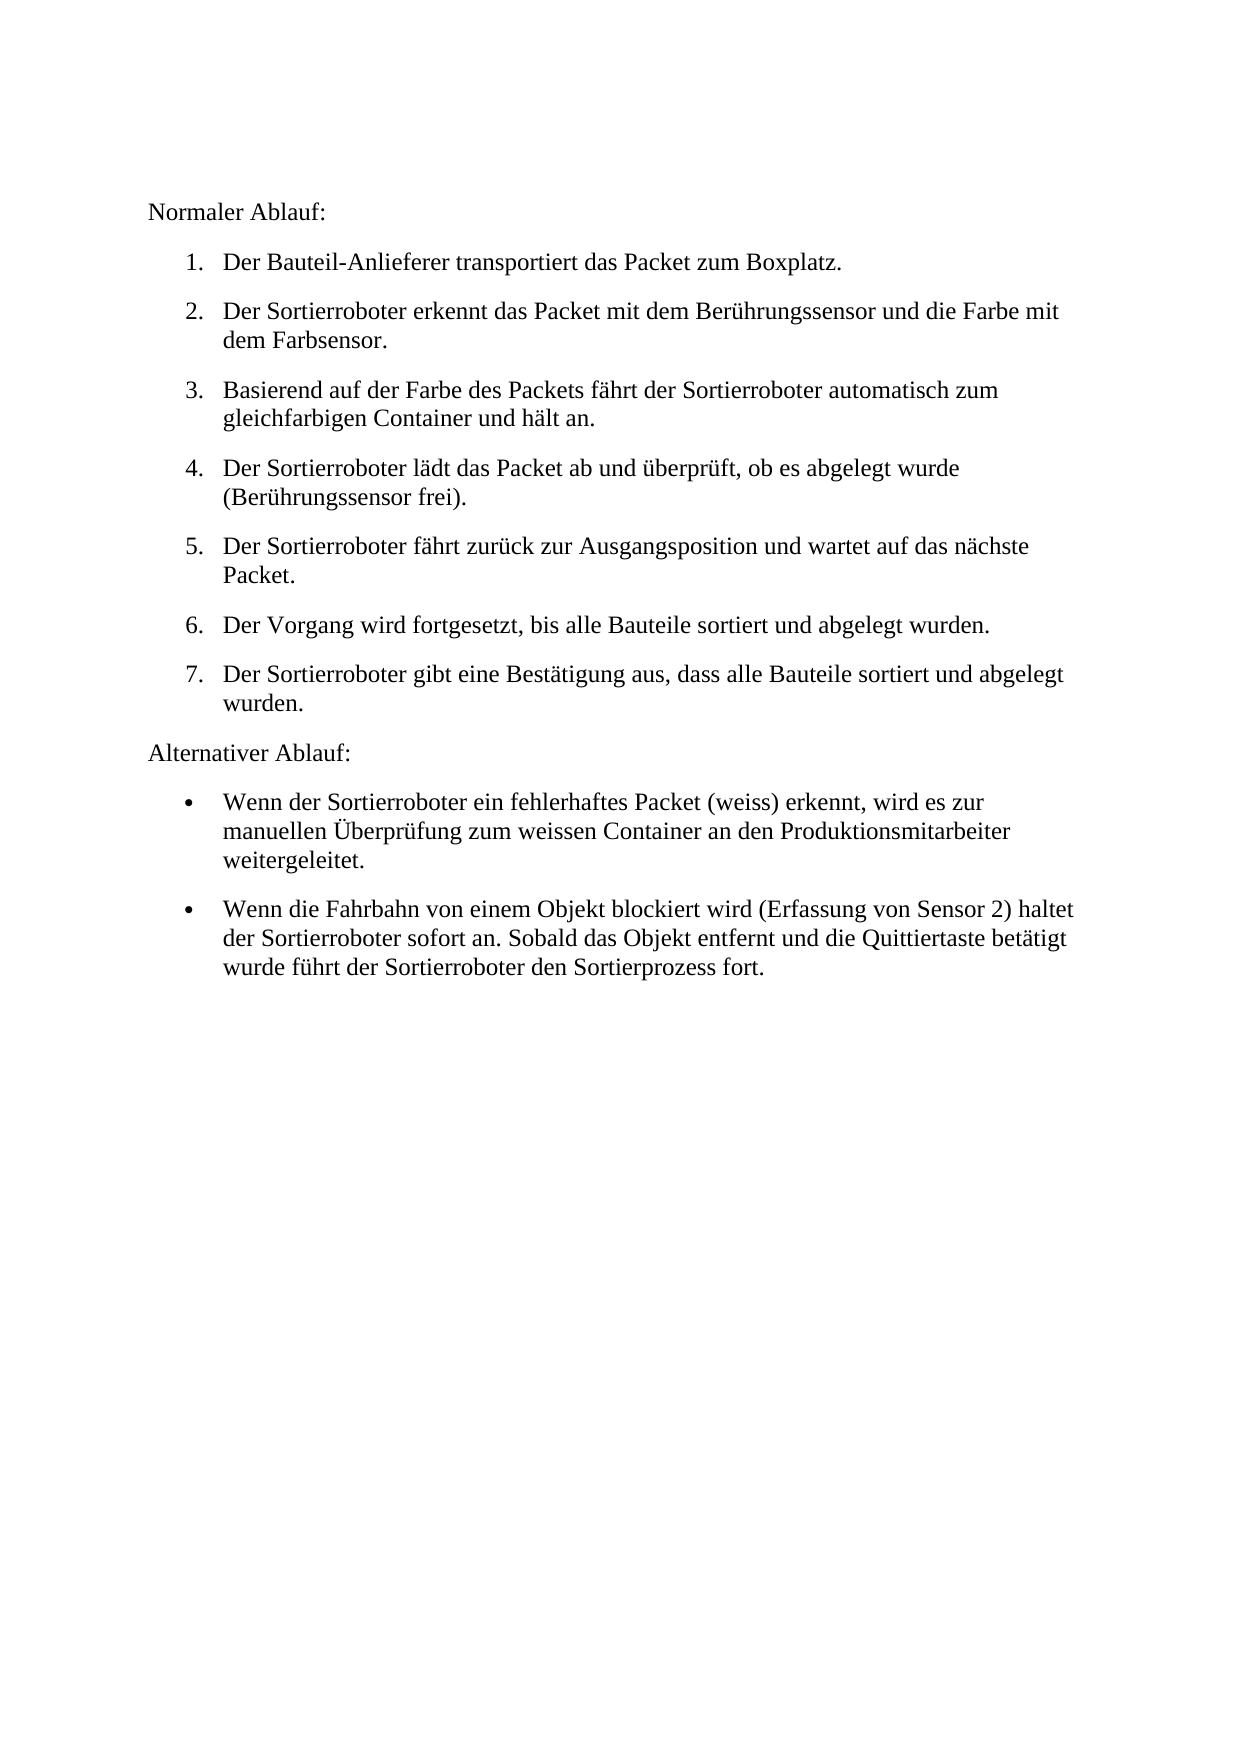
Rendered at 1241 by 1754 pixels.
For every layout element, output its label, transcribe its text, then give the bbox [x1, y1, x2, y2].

list Der Vorgang wird fortgesetzt, bis alle Bauteile sortiert und abgelegt wurden. [185, 610, 1093, 638]
list Der Sortierroboter lädt das Packet ab und überprüft, ob es abgelegt wurde (Berührungssensor frei). [185, 453, 1093, 511]
list Der Sortierroboter erkennt das Packet mit dem Berührungssensor und die Farbe mit dem Farbsensor. [185, 296, 1093, 354]
text Alternativer Ablauf: [148, 738, 1093, 766]
list Der Bauteil-Anlieferer transportiert das Packet zum Boxplatz. [185, 247, 1093, 276]
list Der Sortierroboter gibt eine Bestätigung aus, dass alle Bauteile sortiert und abgelegt wurden. [185, 659, 1093, 717]
list Basierend auf der Farbe des Packets fährt der Sortierroboter automatisch zum gleichfarbigen Container und hält an. [185, 375, 1093, 432]
text Normaler Ablauf: [148, 197, 1093, 226]
list Wenn der Sortierroboter ein fehlerhaftes Packet (weiss) erkennt, wird es zur manuellen Überprüfung zum weissen Container an den Produktionsmitarbeiter weitergeleitet. [185, 787, 1093, 873]
list Wenn die Fahrbahn von einem Objekt blockiert wird (Erfassung von Sensor 2) haltet der Sortierroboter sofort an. Sobald das Objekt entfernt und die Quittiertaste betätigt wurde führt der Sortierroboter den Sortierprozess fort. [185, 894, 1093, 981]
list Der Sortierroboter fährt zurück zur Ausgangsposition und wartet auf das nächste Packet. [185, 531, 1093, 589]
